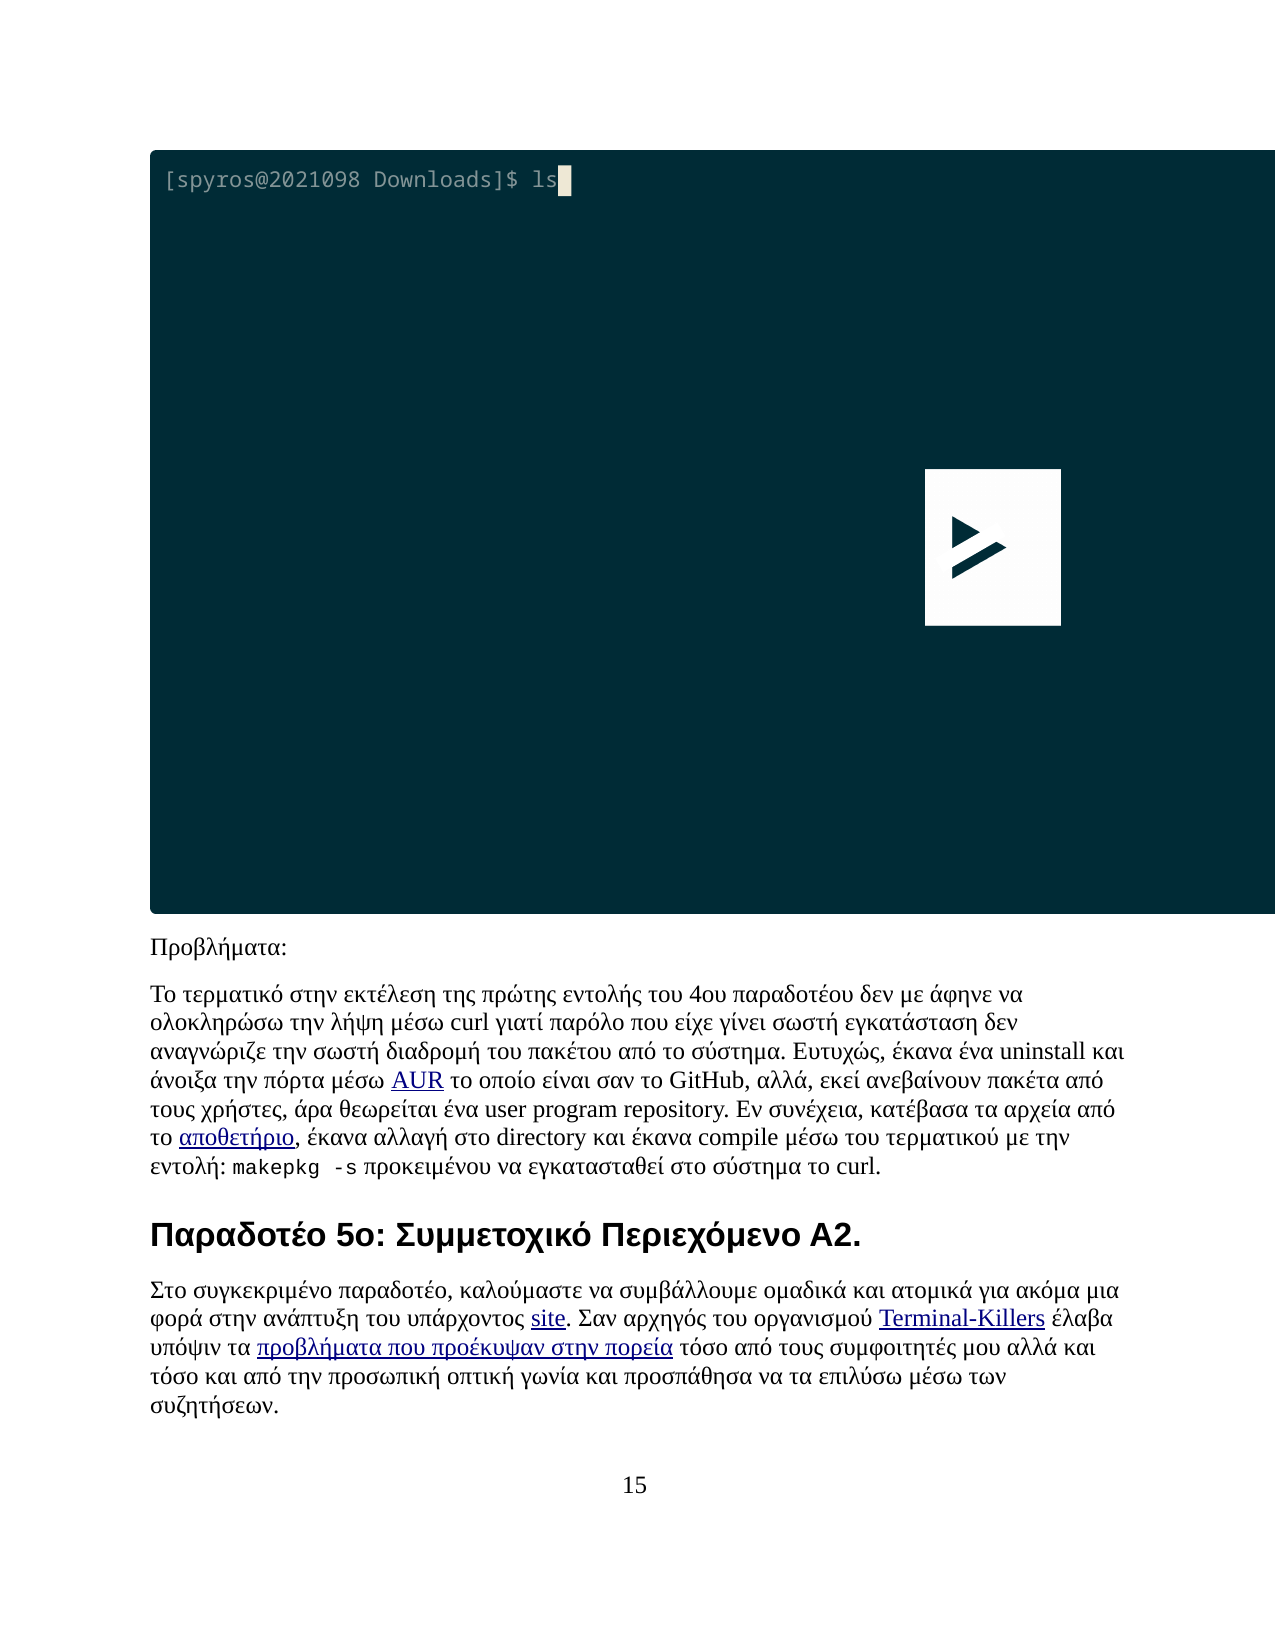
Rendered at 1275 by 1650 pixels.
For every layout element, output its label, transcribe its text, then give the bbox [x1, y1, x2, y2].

text Στο συγκεκριμένο παραδοτέο, καλούμαστε να συμβάλλουμε ομαδικά και ατομικά για ακόμα μια φορά στην ανάπτυξη του υπάρχοντος site. Σαν αρχηγός του οργανισμού Terminal-Killers έλαβα υπόψιν τα προβλήματα που προέκυψαν στην πορεία τόσο από τους συμφοιτητές μου αλλά και τόσο και από την προσωπική οπτική γωνία και προσπάθησα να τα επιλύσω μέσω των συζητήσεων. [150, 1275, 1125, 1418]
subtitle Παραδοτέο 5ο: Συμμετοχικό Περιεχόμενο Α2. [150, 1215, 1125, 1253]
text Προβλήματα: [150, 932, 1125, 961]
text Το τερματικό στην εκτέλεση της πρώτης εντολής του 4ου παραδοτέου δεν με άφηνε να ολοκληρώσω την λήψη μέσω curl γιατί παρόλο που είχε γίνει σωστή εγκατάσταση δεν αναγνώριζε την σωστή διαδρομή του πακέτου από το σύστημα. Ευτυχώς, έκανα ένα uninstall και άνοιξα την πόρτα μέσω AUR το οποίο είναι σαν το GitHub, αλλά, εκεί ανεβαίνουν πακέτα από τους χρήστες, άρα θεωρείται ένα user program repository. Eν συνέχεια, κατέβασα τα αρχεία από το αποθετήριο, έκανα αλλαγή στο directory και έκανα compile μέσω του τερματικού με την εντολή: makepkg -s προκειμένου να εγκατασταθεί στο σύστημα το curl. [150, 979, 1125, 1181]
